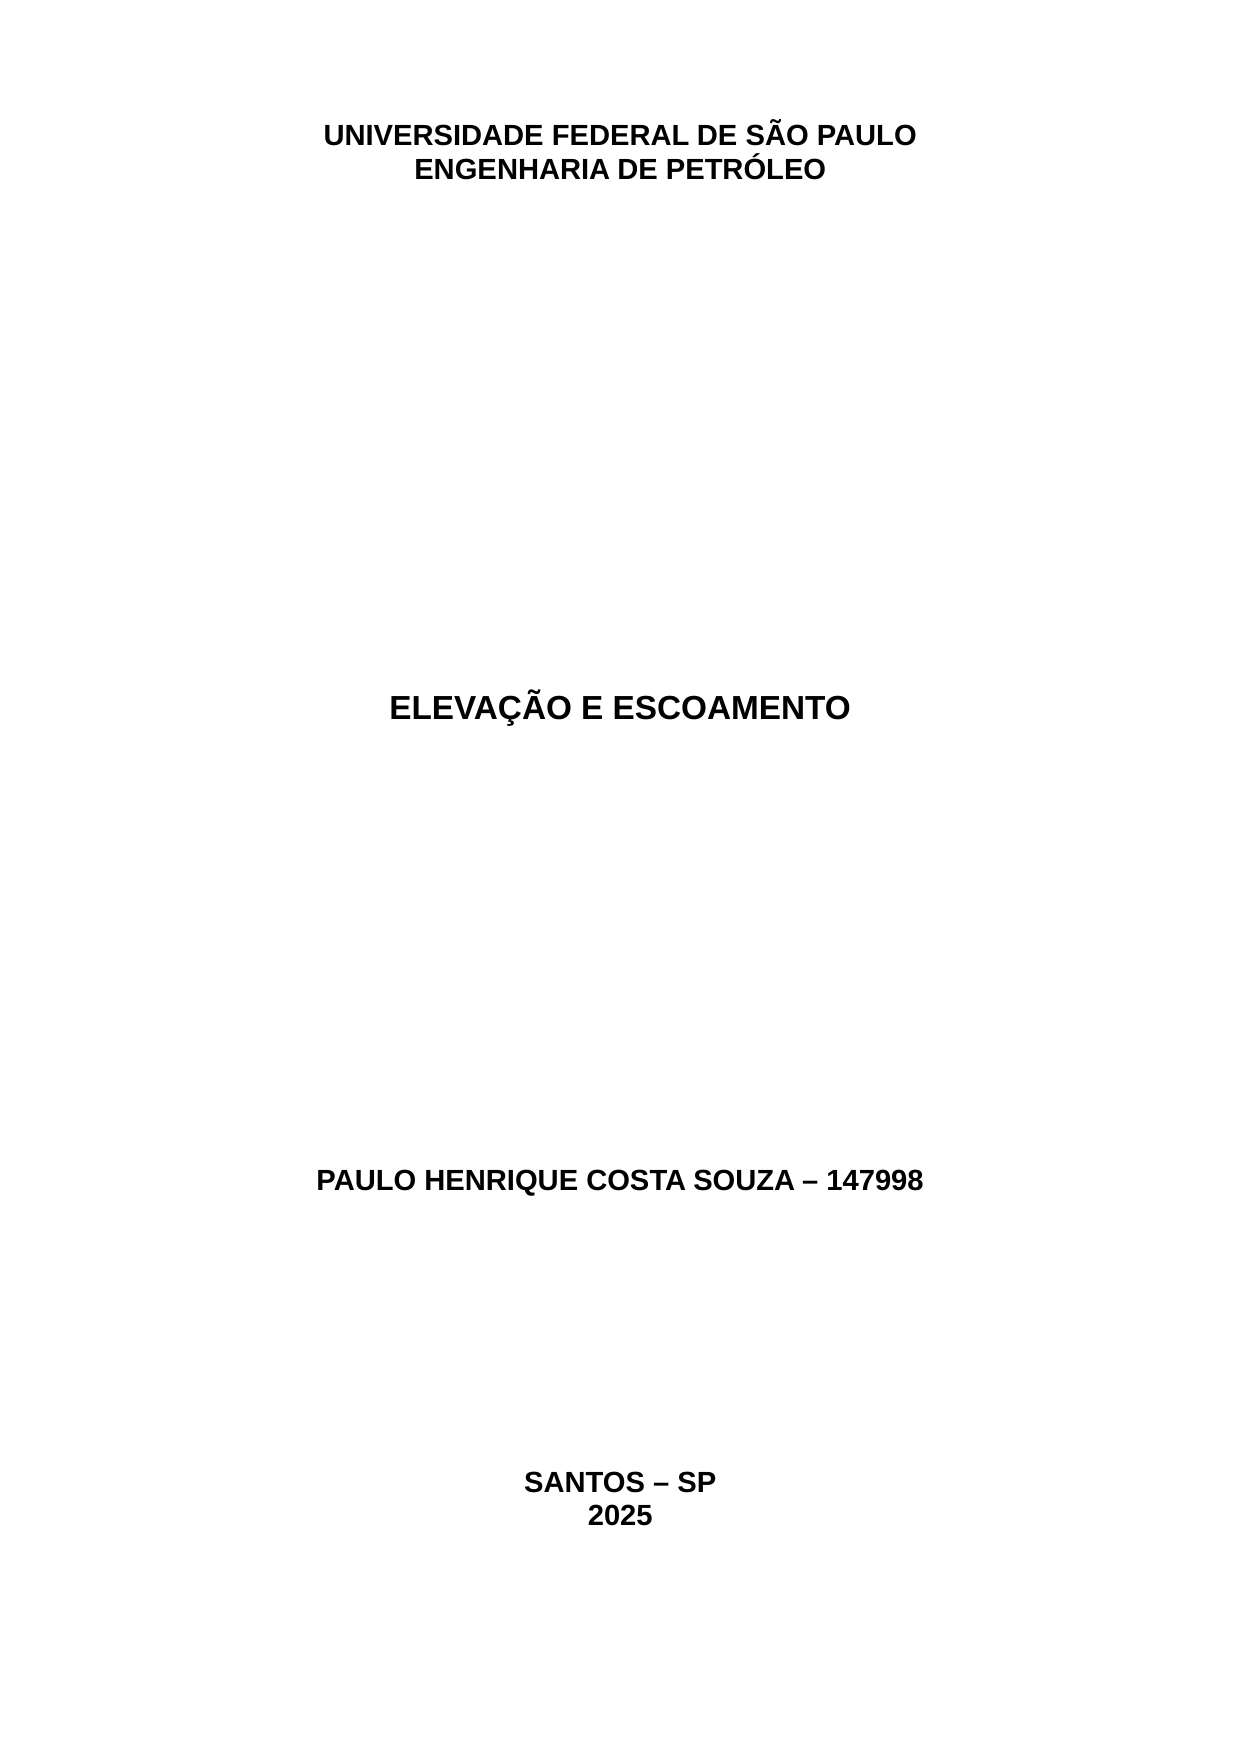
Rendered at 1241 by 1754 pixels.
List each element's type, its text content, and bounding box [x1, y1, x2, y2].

text SANTOS – SP [118, 1465, 1122, 1498]
text ENGENHARIA DE PETRÓLEO [118, 152, 1122, 185]
text 2025 [118, 1498, 1122, 1532]
text PAULO HENRIQUE COSTA SOUZA – 147998 [118, 1163, 1122, 1196]
text UNIVERSIDADE FEDERAL DE SÃO PAULO [118, 118, 1122, 152]
text ELEVAÇÃO E ESCOAMENTO [118, 688, 1122, 727]
